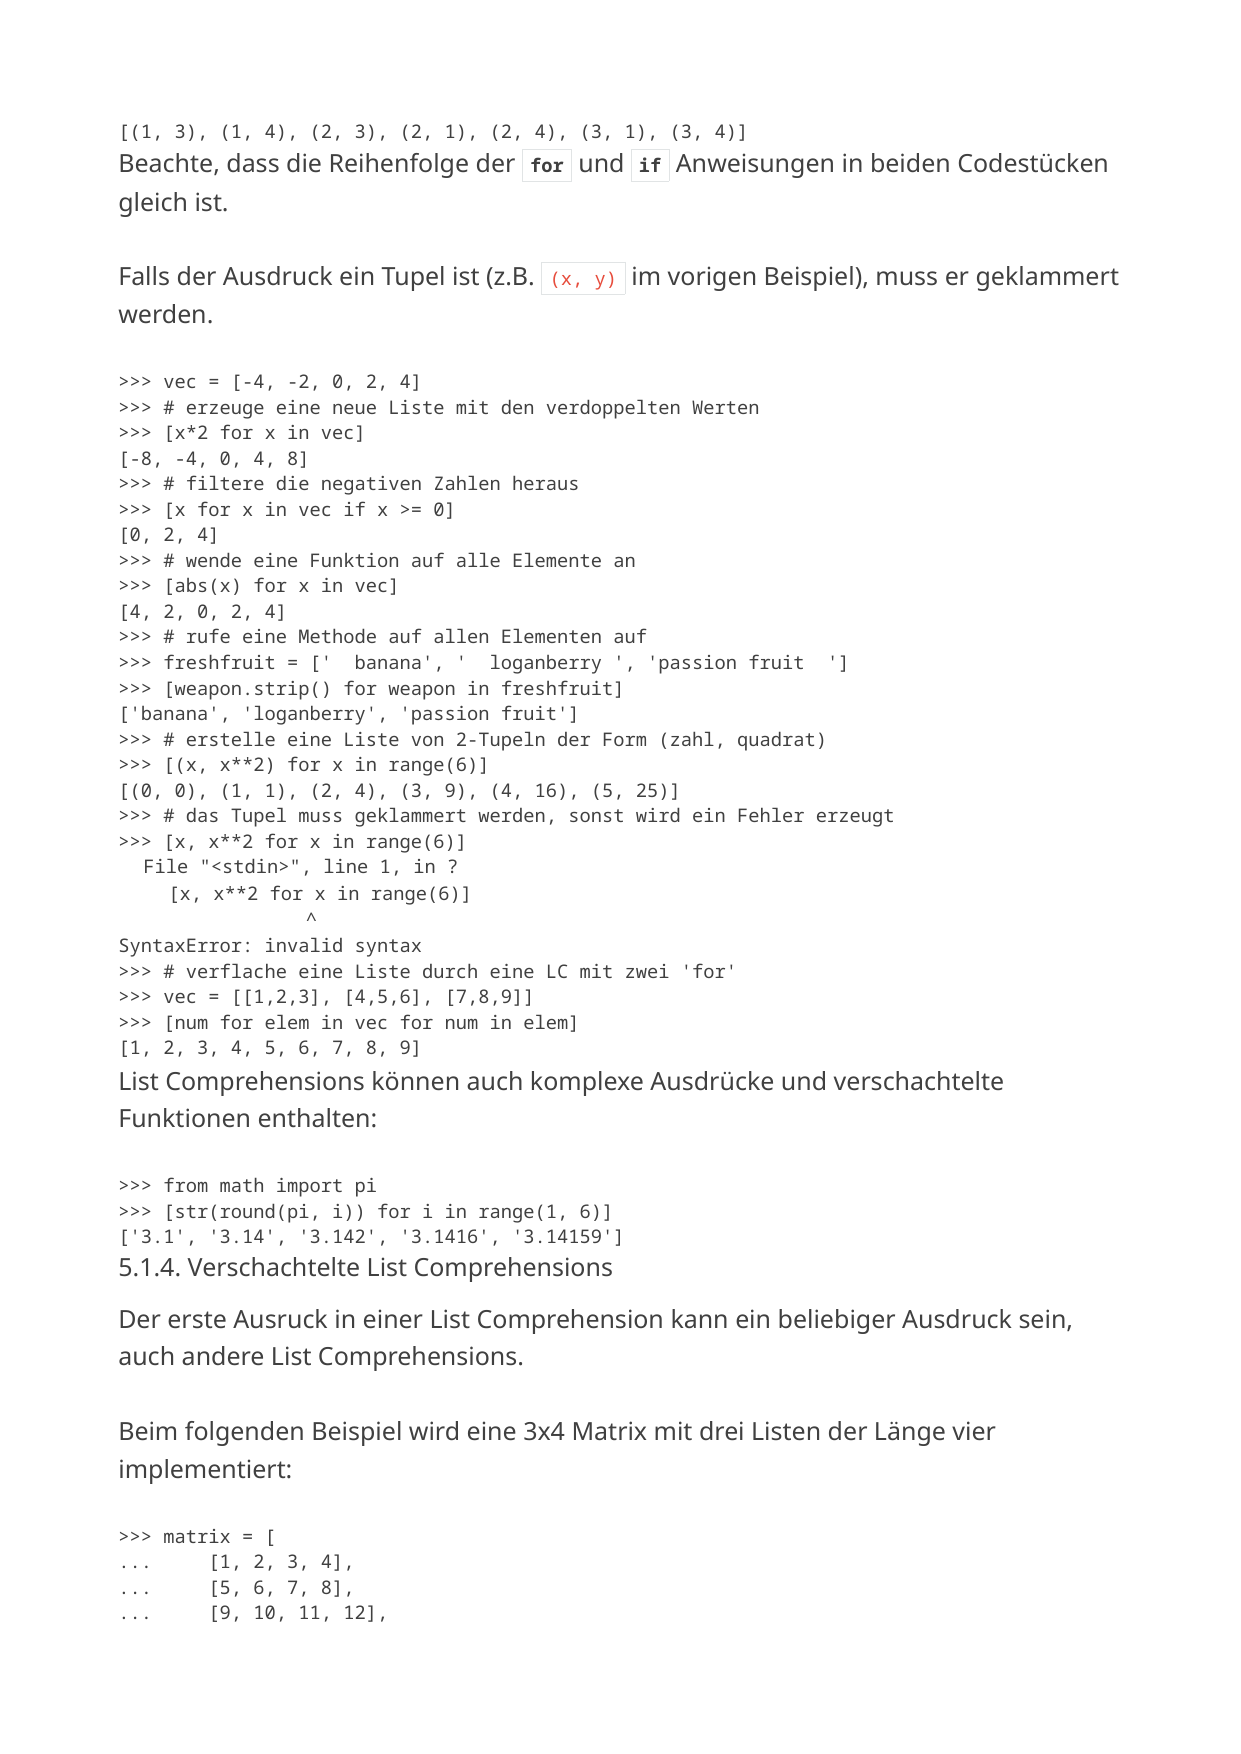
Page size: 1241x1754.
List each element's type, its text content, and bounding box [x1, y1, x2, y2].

text List Comprehensions können auch komplexe Ausdrücke und verschachtelte Funktionen enthalten: [118, 1060, 1122, 1135]
text [-8, -4, 0, 4, 8] [118, 445, 1122, 471]
text >>> [x*2 for x in vec] [118, 420, 1122, 445]
subtitle 5.1.4. Verschachtelte List Comprehensions [118, 1249, 1122, 1283]
text >>> # rufe eine Methode auf allen Elementen auf [118, 624, 1122, 649]
text ... [5, 6, 7, 8], [118, 1574, 1122, 1599]
text >>> matrix = [ [118, 1523, 1122, 1548]
text Beachte, dass die Reihenfolge der for und if Anweisungen in beiden Codestücken gleich ist. [118, 144, 1122, 219]
text [0, 2, 4] [118, 522, 1122, 547]
text ['3.1', '3.14', '3.142', '3.1416', '3.14159'] [118, 1224, 1122, 1249]
text Falls der Ausdruck ein Tupel ist (z.B. (x, y) im vorigen Beispiel), muss er geklammert werden. [118, 256, 1122, 331]
text [(0, 0), (1, 1), (2, 4), (3, 9), (4, 16), (5, 25)] [118, 777, 1122, 802]
text ... [1, 2, 3, 4], [118, 1548, 1122, 1574]
text >>> [str(round(pi, i)) for i in range(1, 6)] [118, 1198, 1122, 1224]
text [x, x**2 for x in range(6)] [118, 880, 1122, 906]
text >>> freshfruit = [' banana', ' loganberry ', 'passion fruit '] [118, 649, 1122, 675]
text Der erste Ausruck in einer List Comprehension kann ein beliebiger Ausdruck sein, auch andere List Comprehensions. [118, 1298, 1122, 1373]
text SyntaxError: invalid syntax [118, 933, 1122, 958]
text >>> # filtere die negativen Zahlen heraus [118, 471, 1122, 496]
text >>> # erzeuge eine neue Liste mit den verdoppelten Werten [118, 394, 1122, 420]
text [1, 2, 3, 4, 5, 6, 7, 8, 9] [118, 1035, 1122, 1060]
text >>> [(x, x**2) for x in range(6)] [118, 751, 1122, 777]
text >>> [num for elem in vec for num in elem] [118, 1009, 1122, 1035]
text >>> # das Tupel muss geklammert werden, sonst wird ein Fehler erzeugt [118, 802, 1122, 828]
text >>> [abs(x) for x in vec] [118, 573, 1122, 598]
text ^ [118, 906, 1122, 933]
text ['banana', 'loganberry', 'passion fruit'] [118, 700, 1122, 726]
text >>> vec = [[1,2,3], [4,5,6], [7,8,9]] [118, 984, 1122, 1009]
text >>> # erstelle eine Liste von 2-Tupeln der Form (zahl, quadrat) [118, 726, 1122, 751]
text ... [9, 10, 11, 12], [118, 1599, 1122, 1625]
text >>> # verflache eine Liste durch eine LC mit zwei 'for' [118, 958, 1122, 984]
text [4, 2, 0, 2, 4] [118, 598, 1122, 624]
text >>> [x, x**2 for x in range(6)] [118, 828, 1122, 853]
text File "<stdin>", line 1, in ? [118, 853, 1122, 880]
text [(1, 3), (1, 4), (2, 3), (2, 1), (2, 4), (3, 1), (3, 4)] [118, 118, 1122, 144]
text >>> from math import pi [118, 1173, 1122, 1198]
text >>> [weapon.strip() for weapon in freshfruit] [118, 675, 1122, 700]
text >>> [x for x in vec if x >= 0] [118, 496, 1122, 522]
text >>> vec = [-4, -2, 0, 2, 4] [118, 369, 1122, 394]
text >>> # wende eine Funktion auf alle Elemente an [118, 547, 1122, 573]
text Beim folgenden Beispiel wird eine 3x4 Matrix mit drei Listen der Länge vier implementiert: [118, 1410, 1122, 1485]
